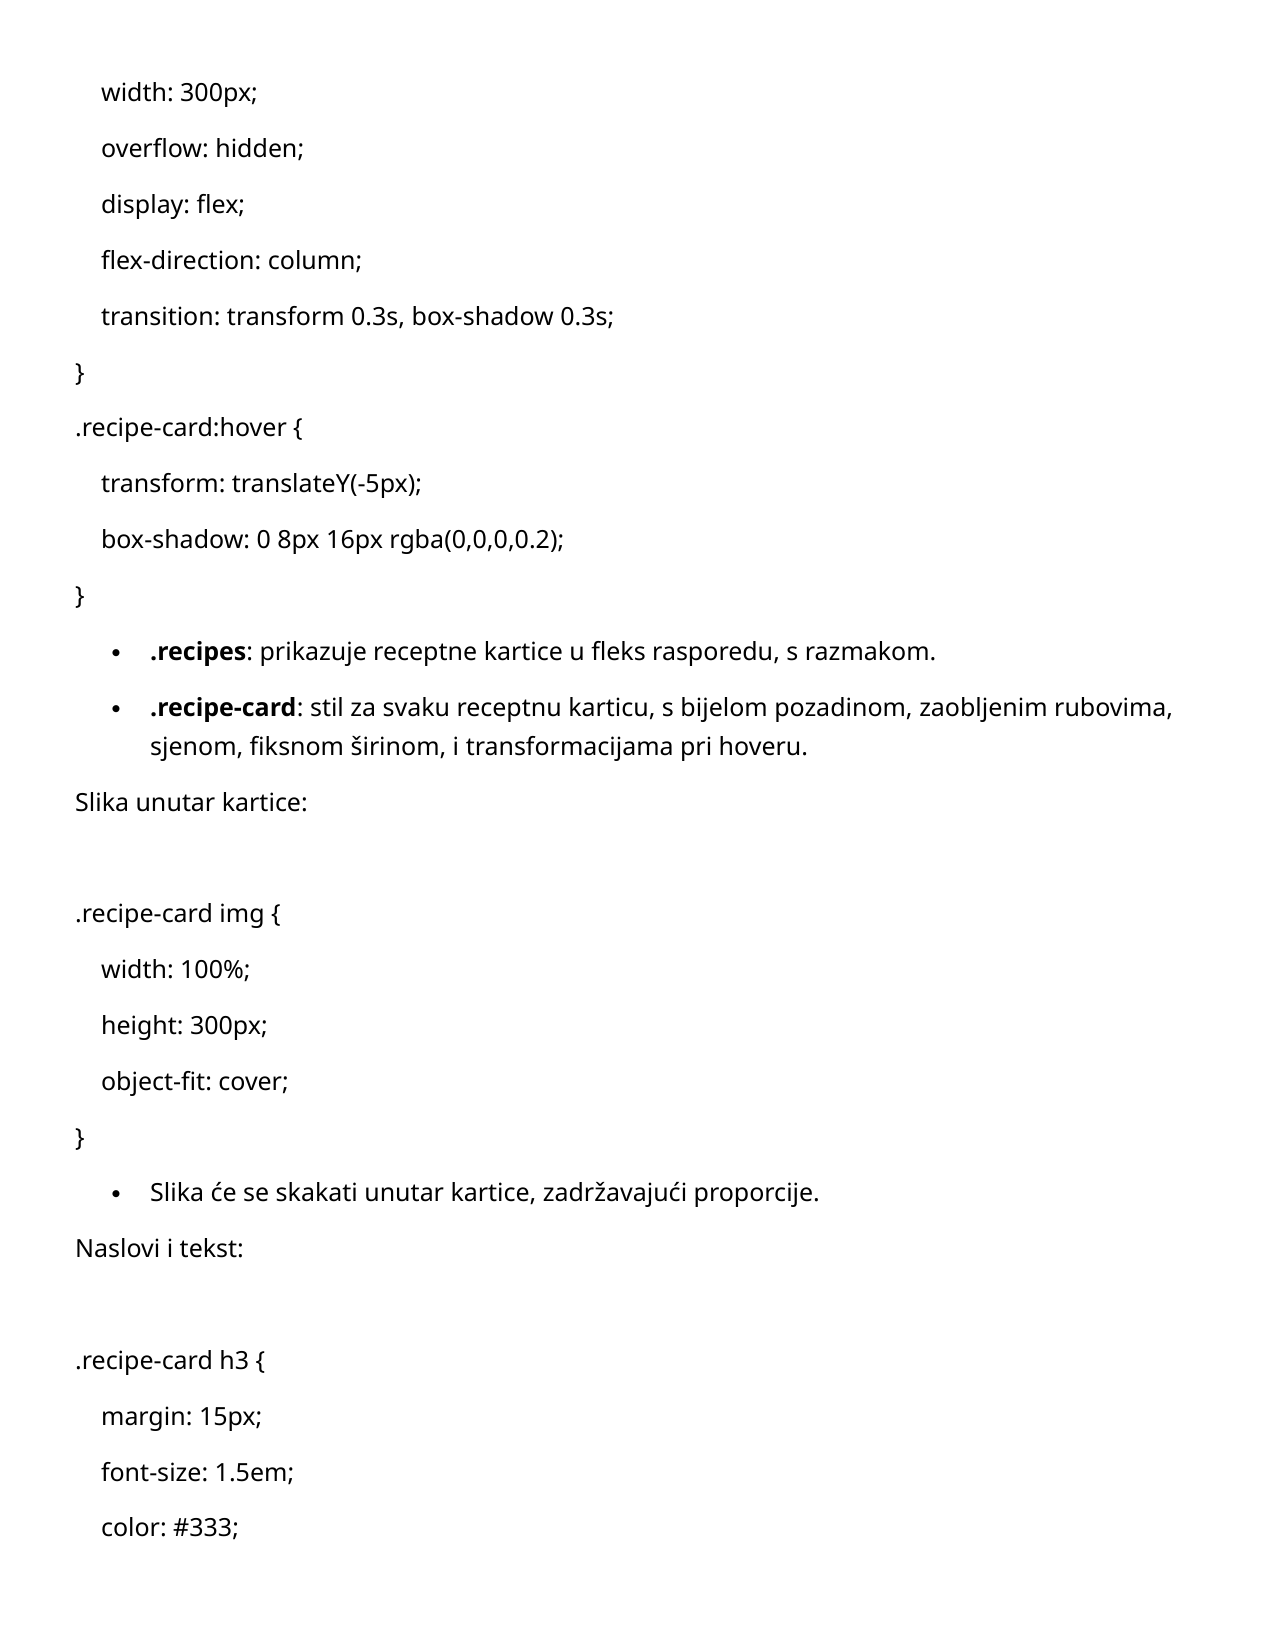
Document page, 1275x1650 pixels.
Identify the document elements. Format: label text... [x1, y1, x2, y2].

text flex-direction: column; [75, 242, 1200, 277]
text } [75, 1119, 1200, 1153]
list .recipes: prikazuje receptne kartice u fleks rasporedu, s razmakom. [112, 633, 1200, 667]
text Naslovi i tekst: [75, 1231, 1200, 1265]
text .recipe-card:hover { [75, 410, 1200, 444]
text box-shadow: 0 8px 16px rgba(0,0,0,0.2); [75, 522, 1200, 556]
text width: 300px; [75, 75, 1200, 109]
text font-size: 1.5em; [75, 1454, 1200, 1488]
text overflow: hidden; [75, 131, 1200, 165]
text transform: translateY(-5px); [75, 466, 1200, 500]
text } [75, 354, 1200, 388]
list .recipe-card: stil za svaku receptnu karticu, s bijelom pozadinom, zaobljenim rubovima, sjenom, fiksnom širinom, i transformacijama pri hoveru. [112, 689, 1200, 762]
text .recipe-card h3 { [75, 1342, 1200, 1377]
list Slika će se skakati unutar kartice, zadržavajući proporcije. [112, 1175, 1200, 1209]
text color: #333; [75, 1510, 1200, 1544]
text height: 300px; [75, 1007, 1200, 1042]
text width: 100%; [75, 952, 1200, 986]
text margin: 15px; [75, 1398, 1200, 1432]
text } [75, 577, 1200, 612]
text display: flex; [75, 187, 1200, 221]
text object-fit: cover; [75, 1063, 1200, 1097]
text Slika unutar kartice: [75, 784, 1200, 818]
text transition: transform 0.3s, box-shadow 0.3s; [75, 298, 1200, 332]
text .recipe-card img { [75, 896, 1200, 930]
